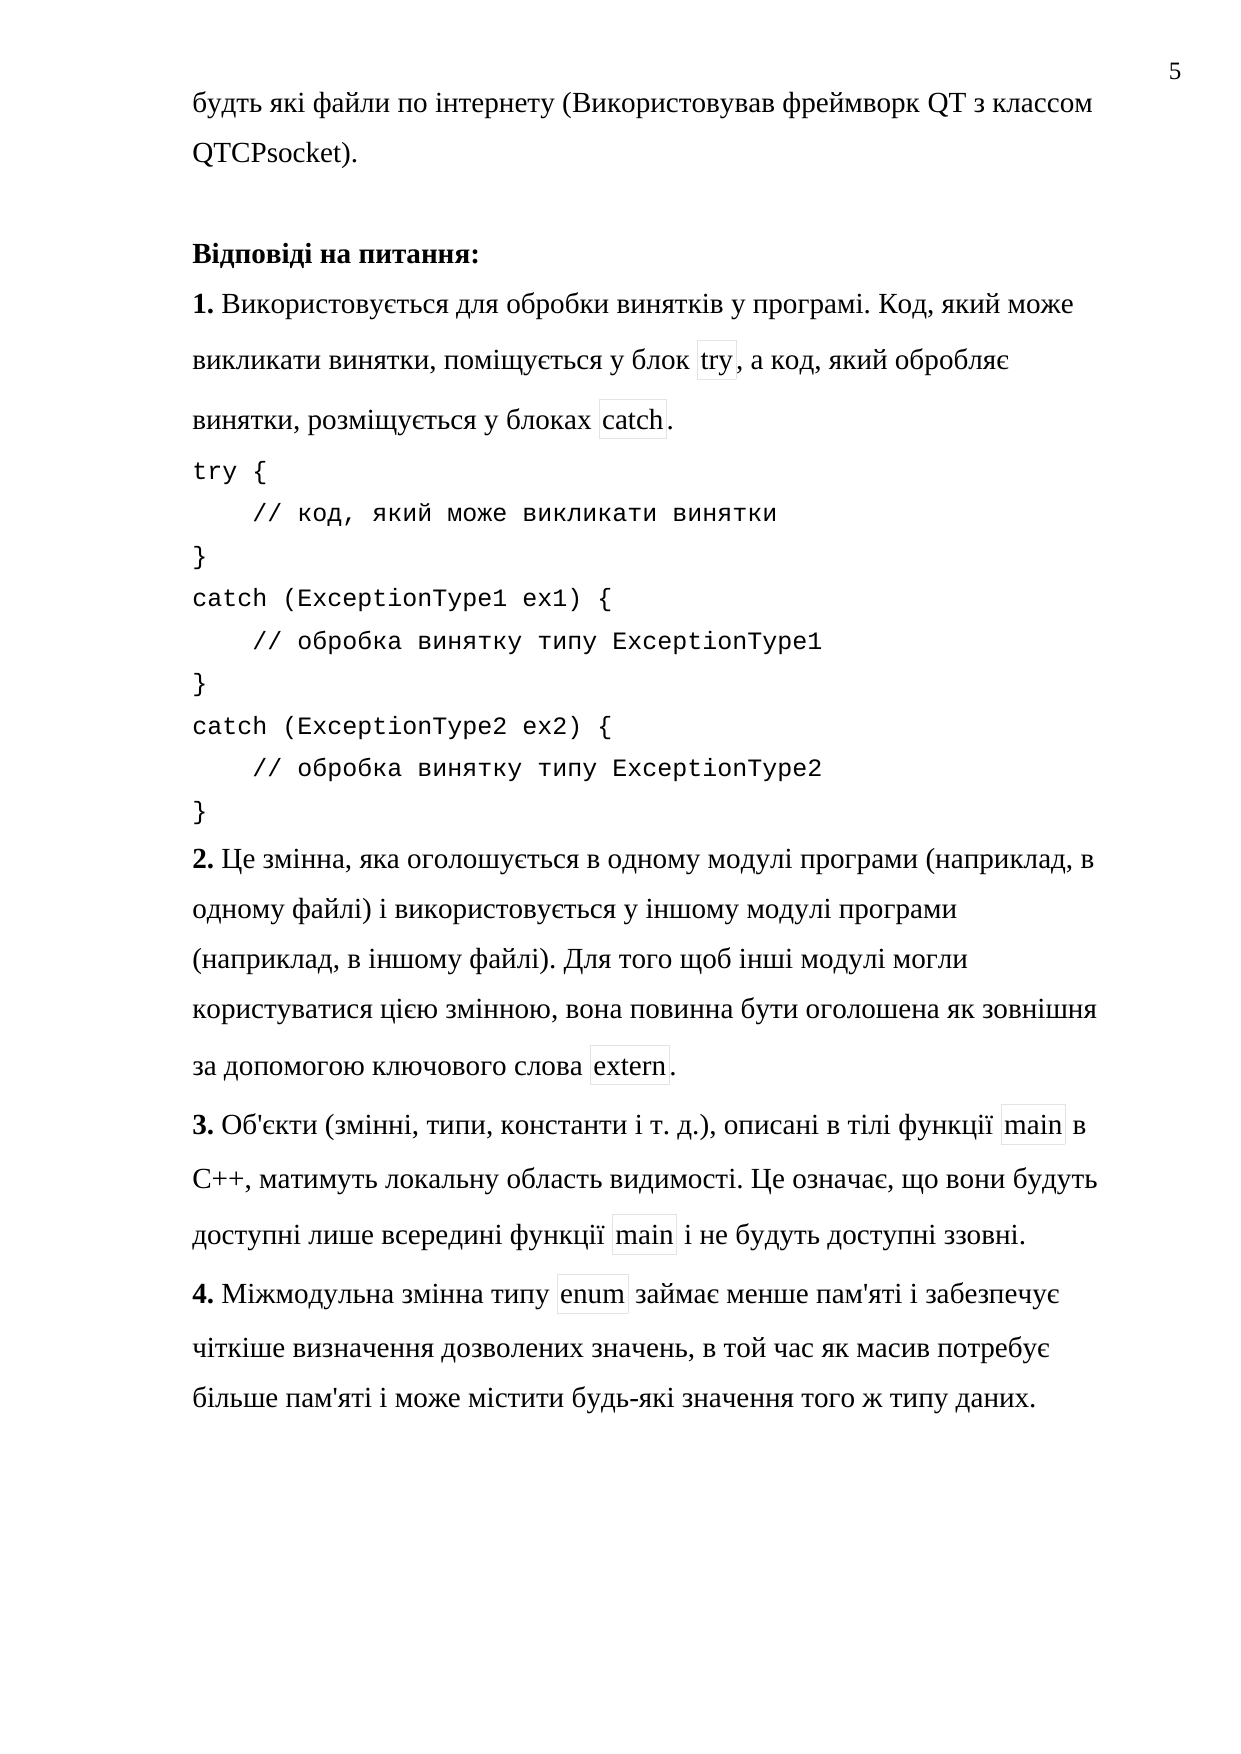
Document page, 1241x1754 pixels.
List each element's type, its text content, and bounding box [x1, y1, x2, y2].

text будть які файли по інтернету (Використовував фреймворк QT з классом QTCPsocket). [192, 85, 1107, 169]
text // код, який може викликати винятки [192, 501, 1107, 529]
text } [192, 798, 1107, 827]
text 1. Використовується для обробки винятків у програмі. Код, який може викликати винятки, поміщується у блок try, а код, який обробляє винятки, розміщується у блоках catch. [192, 286, 1107, 438]
text } [192, 543, 1107, 572]
text } [192, 671, 1107, 699]
text // обробка винятку типу ExceptionType1 [192, 628, 1107, 657]
text 3. Об'єкти (змінні, типи, константи і т. д.), описані в тілі функції main в C++, матимуть локальну область видимості. Це означає, що вони будуть доступні лише всередині функції main і не будуть доступні ззовні. [192, 1104, 1107, 1254]
text catch (ExceptionType1 ex1) { [192, 586, 1107, 614]
text Відповіді на питання: [192, 236, 1107, 269]
text 4. Міжмодульна змінна типу enum займає менше пам'яті і забезпечує чіткіше визначення дозволених значень, в той час як масив потребує більше пам'яті і може містити будь-які значення того ж типу даних. [192, 1273, 1107, 1414]
text // обробка винятку типу ExceptionType2 [192, 756, 1107, 784]
text catch (ExceptionType2 ex2) { [192, 713, 1107, 742]
text 2. Це змінна, яка оголошується в одному модулі програми (наприклад, в одному файлі) і використовується у іншому модулі програми (наприклад, в іншому файлі). Для того щоб інші модулі могли користуватися цією змінною, вона повинна бути оголошена як зовнішня за допомогою ключового слова extern. [192, 841, 1107, 1084]
text try { [192, 458, 1107, 487]
